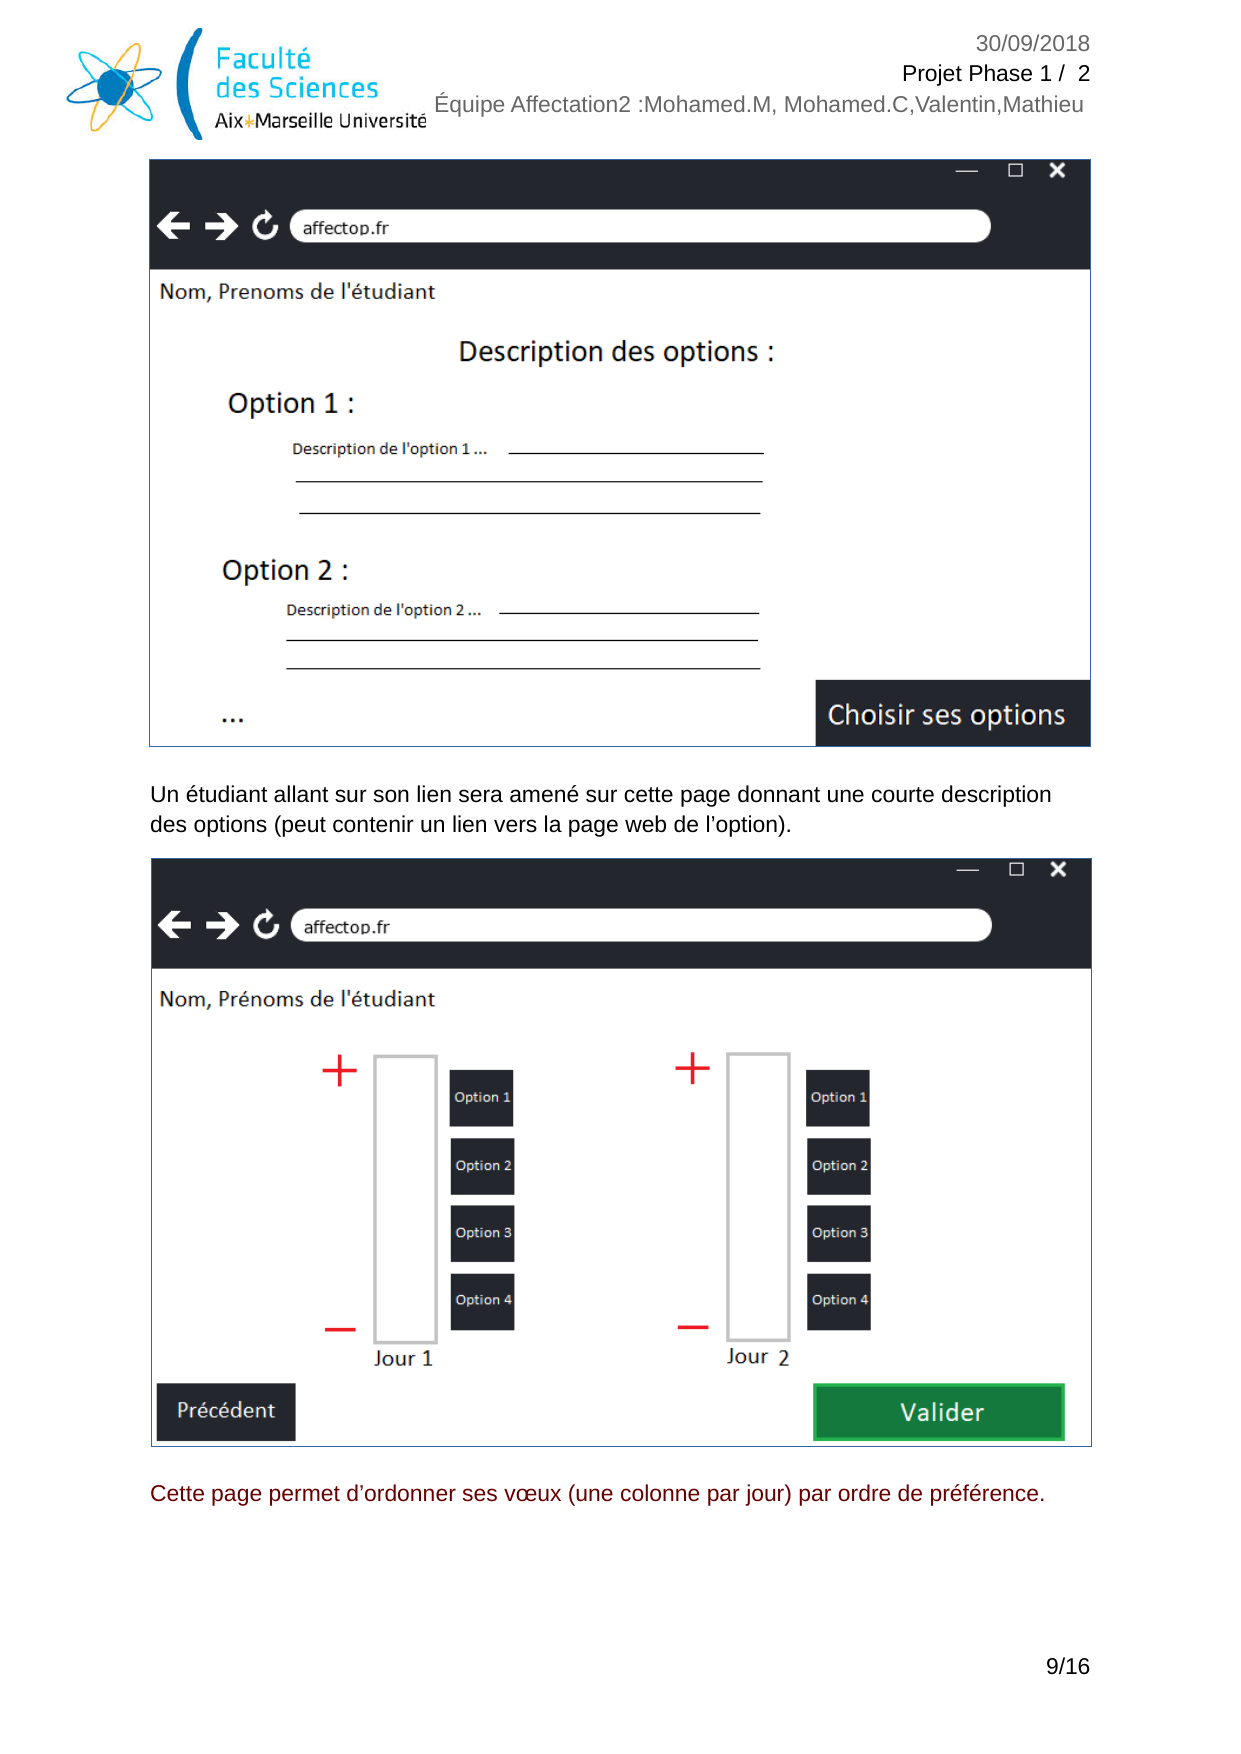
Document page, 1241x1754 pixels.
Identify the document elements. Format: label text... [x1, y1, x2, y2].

picture [152, 859, 1091, 1446]
text Un étudiant allant sur son lien sera amené sur cette page donnant une courte description des options (peut contenir un lien vers la page web de l’option). [150, 781, 1090, 838]
picture [150, 160, 1090, 746]
text Cette page permet d’ordonner ses vœux (une colonne par jour) par ordre de préférence. [150, 1480, 1090, 1507]
picture [65, 28, 426, 140]
